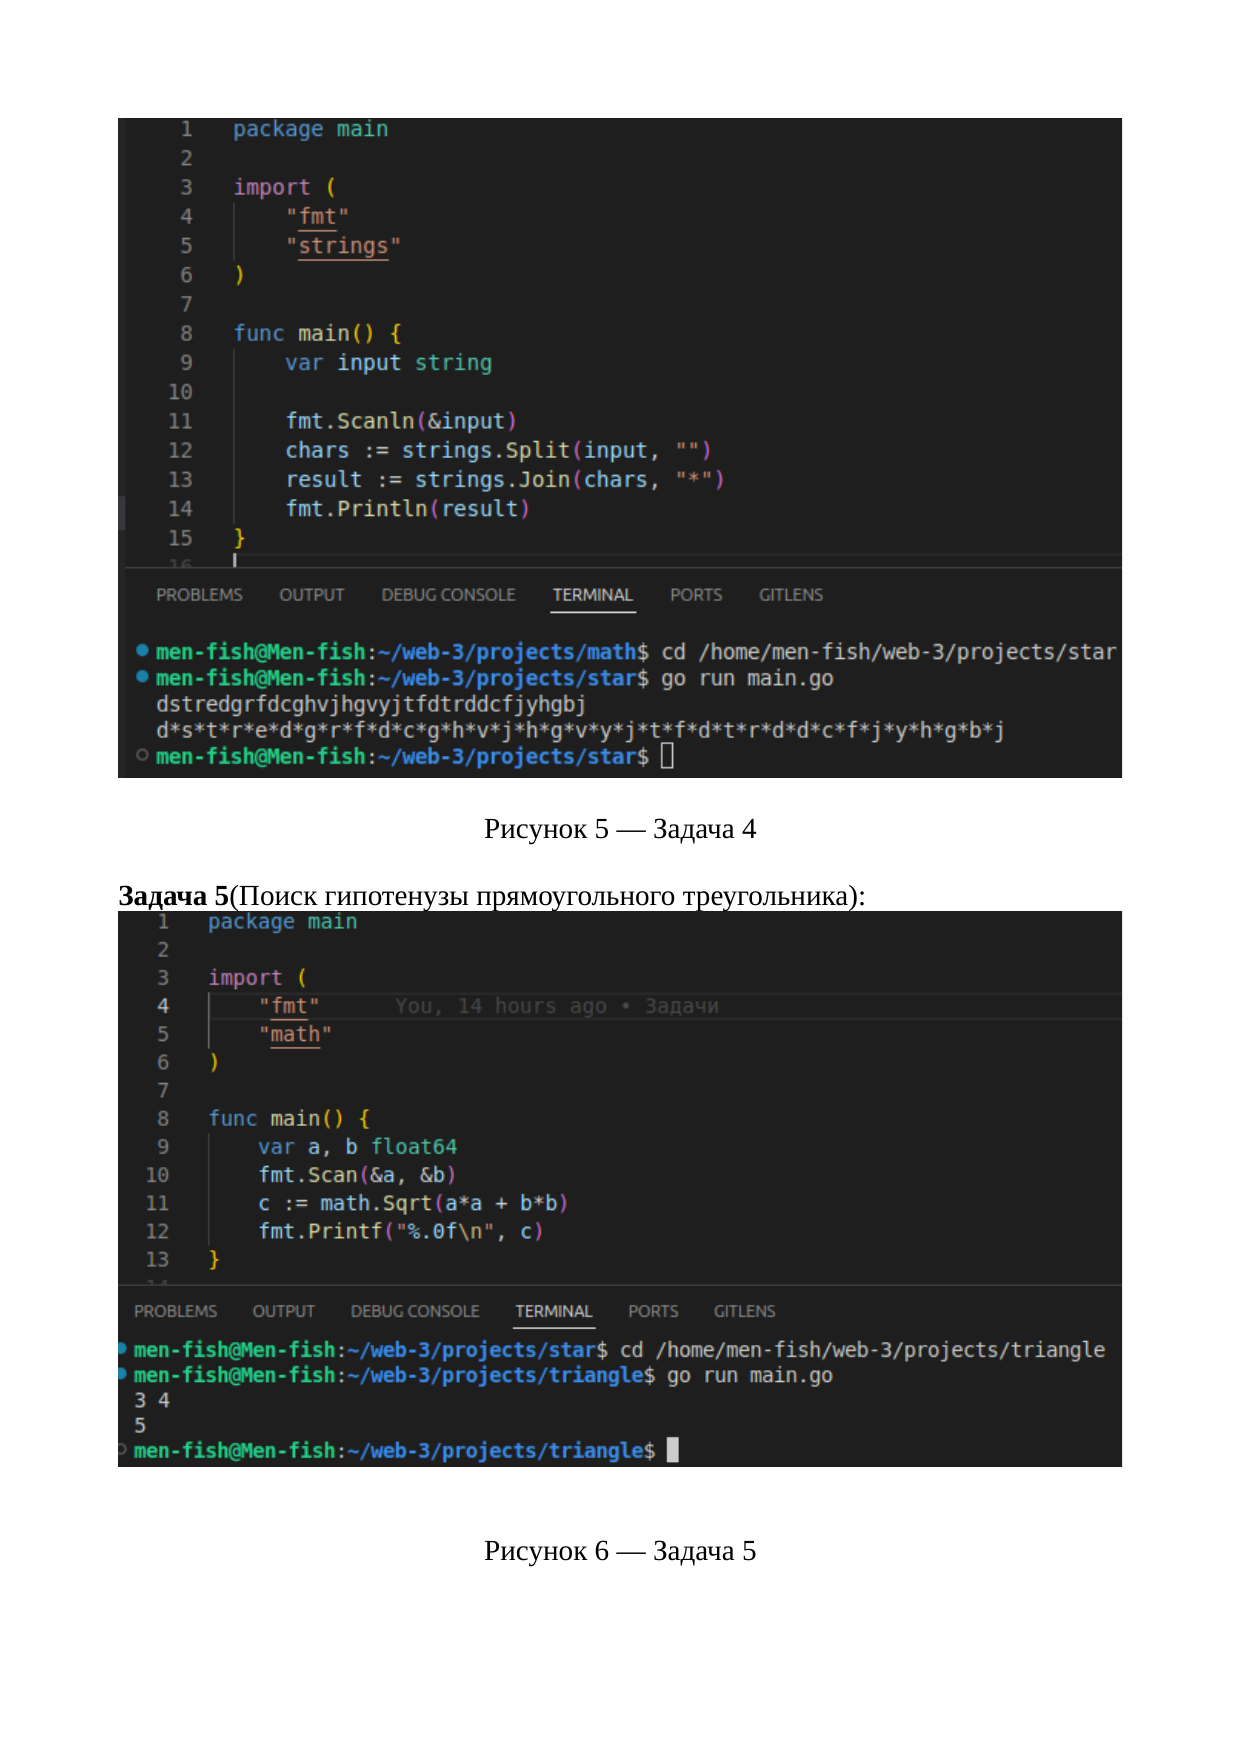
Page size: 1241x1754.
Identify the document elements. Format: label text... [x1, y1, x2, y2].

text Рисунок 5 — Задача 4 [118, 811, 1122, 878]
picture [118, 911, 1123, 1467]
text Рисунок 6 — Задача 5 [118, 1533, 1122, 1567]
picture [118, 118, 1123, 778]
text Задача 5(Поиск гипотенузы прямоугольного треугольника): [118, 878, 1122, 911]
